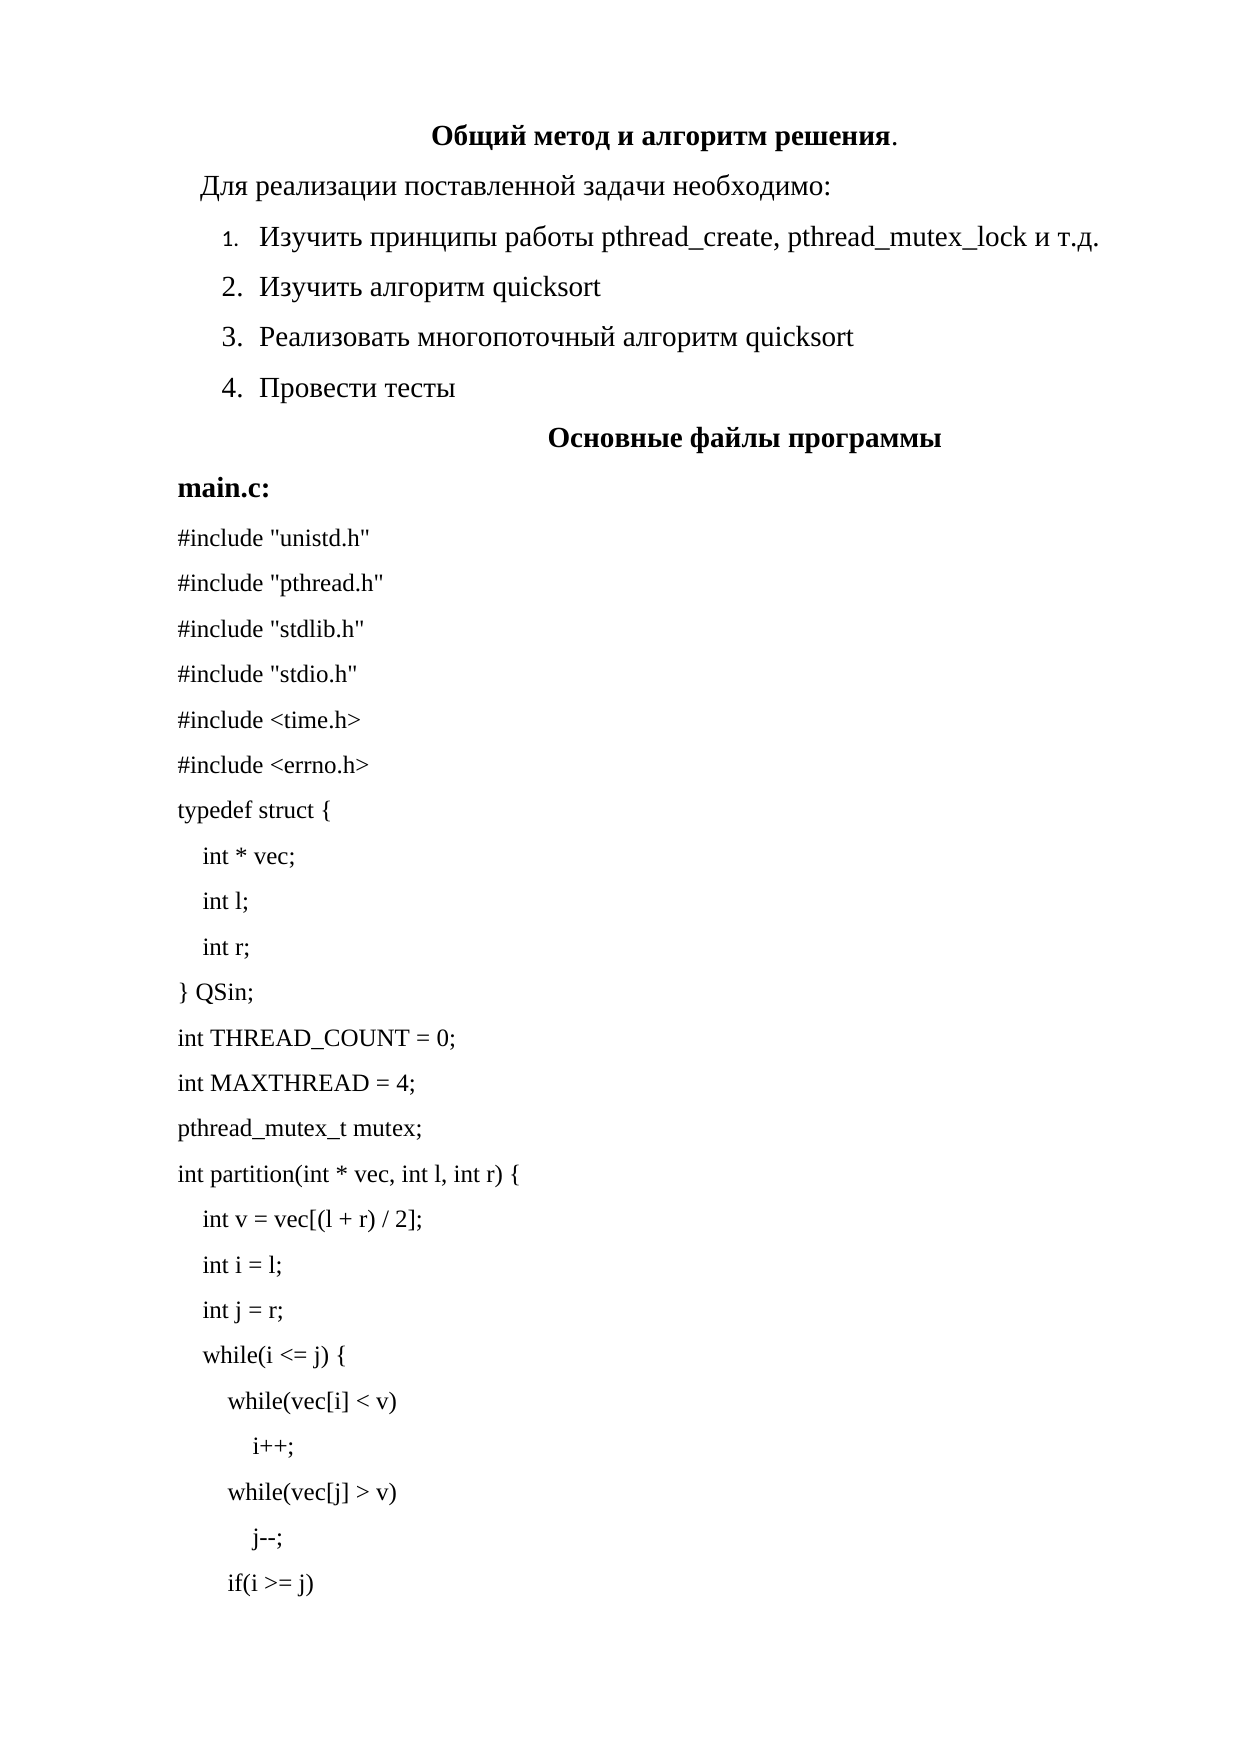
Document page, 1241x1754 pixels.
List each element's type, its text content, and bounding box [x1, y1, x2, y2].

text } QSin; [177, 977, 1152, 1006]
text int l; [177, 886, 1152, 915]
text main.c: [177, 470, 1152, 504]
text Общий метод и алгоритм решения. [177, 118, 1152, 152]
text #include "pthread.h" [177, 568, 1152, 597]
text i++; [177, 1431, 1152, 1460]
list Провести тесты [221, 370, 1152, 403]
text int partition(int * vec, int l, int r) { [177, 1159, 1152, 1188]
text j--; [177, 1522, 1152, 1551]
text pthread_mutex_t mutex; [177, 1113, 1152, 1142]
list Изучить алгоритм quicksort [221, 269, 1152, 303]
text #include "stdlib.h" [177, 614, 1152, 643]
text if(i >= j) [177, 1568, 1152, 1596]
text int THREAD_COUNT = 0; [177, 1023, 1152, 1051]
text Для реализации поставленной задачи необходимо: [88, 168, 1152, 202]
text #include "stdio.h" [177, 659, 1152, 688]
list Изучить принципы работы pthread_create, pthread_mutex_lock и т.д. [221, 219, 1152, 252]
text #include <time.h> [177, 705, 1152, 733]
text #include <errno.h> [177, 750, 1152, 779]
text int i = l; [177, 1250, 1152, 1278]
text typedef struct { [177, 796, 1152, 824]
list Реализовать многопоточный алгоритм quicksort [221, 319, 1152, 353]
text while(vec[j] > v) [177, 1477, 1152, 1506]
text int * vec; [177, 841, 1152, 870]
text int j = r; [177, 1295, 1152, 1324]
text int MAXTHREAD = 4; [177, 1068, 1152, 1097]
text int v = vec[(l + r) / 2]; [177, 1204, 1152, 1233]
text while(i <= j) { [177, 1341, 1152, 1369]
text #include "unistd.h" [177, 523, 1152, 552]
text int r; [177, 932, 1152, 961]
list Основные файлы программы [275, 420, 1152, 453]
text while(vec[i] < v) [177, 1386, 1152, 1415]
